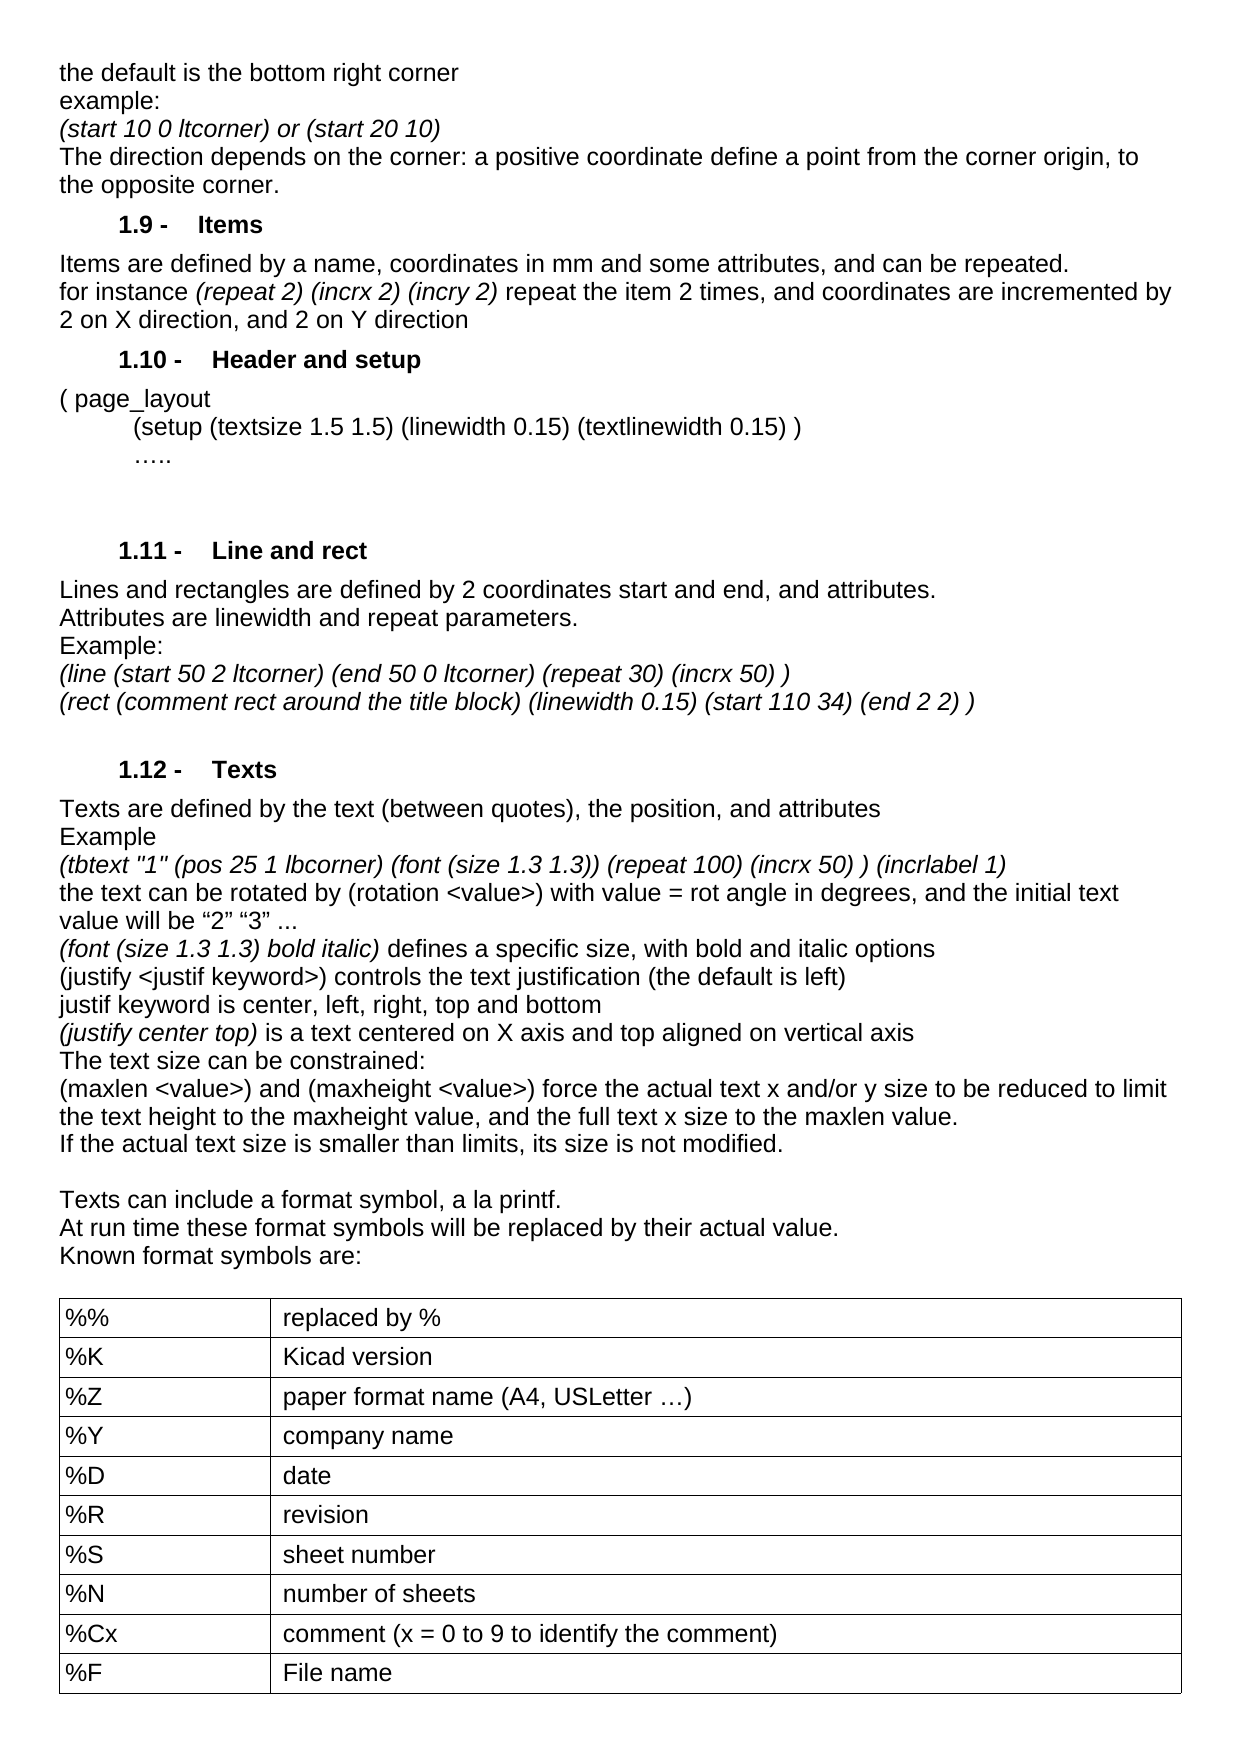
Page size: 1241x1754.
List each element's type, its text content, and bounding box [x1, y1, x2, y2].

text At run time these format symbols will be replaced by their actual value. [59, 1214, 1181, 1242]
table_cell %Y [60, 1417, 270, 1456]
text (justify center top) is a text centered on X axis and top aligned on vertical axis [59, 1019, 1181, 1047]
text (start 10 0 ltcorner) or (start 20 10) [59, 115, 1181, 143]
text Example [59, 823, 1181, 851]
text example: [59, 87, 1181, 115]
table_cell %R [60, 1496, 270, 1535]
subtitle Line and rect [118, 537, 1181, 564]
text the text can be rotated by (rotation <value>) with value = rot angle in degrees, and the initial text value will be “2” “3” ... [59, 879, 1181, 935]
table_cell sheet number [271, 1536, 1181, 1574]
text for instance (repeat 2) (incrx 2) (incry 2) repeat the item 2 times, and coordinates are incremented by 2 on X direction, and 2 on Y direction [59, 278, 1181, 334]
table_cell date [271, 1457, 1181, 1495]
text Texts can include a format symbol, a la printf. [59, 1186, 1181, 1214]
text Lines and rectangles are defined by 2 coordinates start and end, and attributes. [59, 576, 1181, 604]
table_cell Kicad version [271, 1338, 1181, 1377]
table_cell number of sheets [271, 1575, 1181, 1614]
text The direction depends on the corner: a positive coordinate define a point from the corner origin, to the opposite corner. [59, 143, 1181, 199]
text Known format symbols are: [59, 1242, 1181, 1270]
text Attributes are linewidth and repeat parameters. [59, 604, 1181, 632]
table_cell %D [60, 1457, 270, 1495]
table_cell comment (x = 0 to 9 to identify the comment) [271, 1615, 1181, 1653]
table_cell File name [271, 1654, 1181, 1693]
table_cell %F [60, 1654, 270, 1693]
text justif keyword is center, left, right, top and bottom [59, 991, 1181, 1019]
table_cell %S [60, 1536, 270, 1574]
subtitle Items [118, 210, 1181, 238]
text (line (start 50 2 ltcorner) (end 50 0 ltcorner) (repeat 30) (incrx 50) ) [59, 660, 1181, 688]
table_cell %Z [60, 1378, 270, 1416]
text ….. [133, 441, 1181, 469]
text ( page_layout [59, 385, 1181, 413]
text (font (size 1.3 1.3) bold italic) defines a specific size, with bold and italic options [59, 935, 1181, 963]
table_cell %N [60, 1575, 270, 1614]
table_cell revision [271, 1496, 1181, 1535]
table_cell company name [271, 1417, 1181, 1456]
table_header replaced by % [271, 1299, 1181, 1337]
text the default is the bottom right corner [59, 59, 1181, 87]
text Items are defined by a name, coordinates in mm and some attributes, and can be repeated. [59, 250, 1181, 278]
text If the actual text size is smaller than limits, its size is not modified. [59, 1130, 1181, 1158]
subtitle Texts [118, 756, 1181, 783]
text The text size can be constrained: [59, 1047, 1181, 1074]
text (justify <justif keyword>) controls the text justification (the default is left) [59, 963, 1181, 991]
text Texts are defined by the text (between quotes), the position, and attributes [59, 795, 1181, 823]
text (setup (textsize 1.5 1.5) (linewidth 0.15) (textlinewidth 0.15) ) [133, 413, 1181, 441]
text (maxlen <value>) and (maxheight <value>) force the actual text x and/or y size to be reduced to limit the text height to the maxheight value, and the full text x size to the maxlen value. [59, 1074, 1181, 1130]
subtitle Header and setup [118, 346, 1181, 373]
table_cell %K [60, 1338, 270, 1377]
text (tbtext "1" (pos 25 1 lbcorner) (font (size 1.3 1.3)) (repeat 100) (incrx 50) ) (incrlabel 1) [59, 851, 1181, 879]
table_header %% [60, 1299, 270, 1337]
text Example: [59, 632, 1181, 660]
text (rect (comment rect around the title block) (linewidth 0.15) (start 110 34) (end 2 2) ) [59, 688, 1181, 716]
table_cell %Cx [60, 1615, 270, 1653]
table_cell paper format name (A4, USLetter …) [271, 1378, 1181, 1416]
